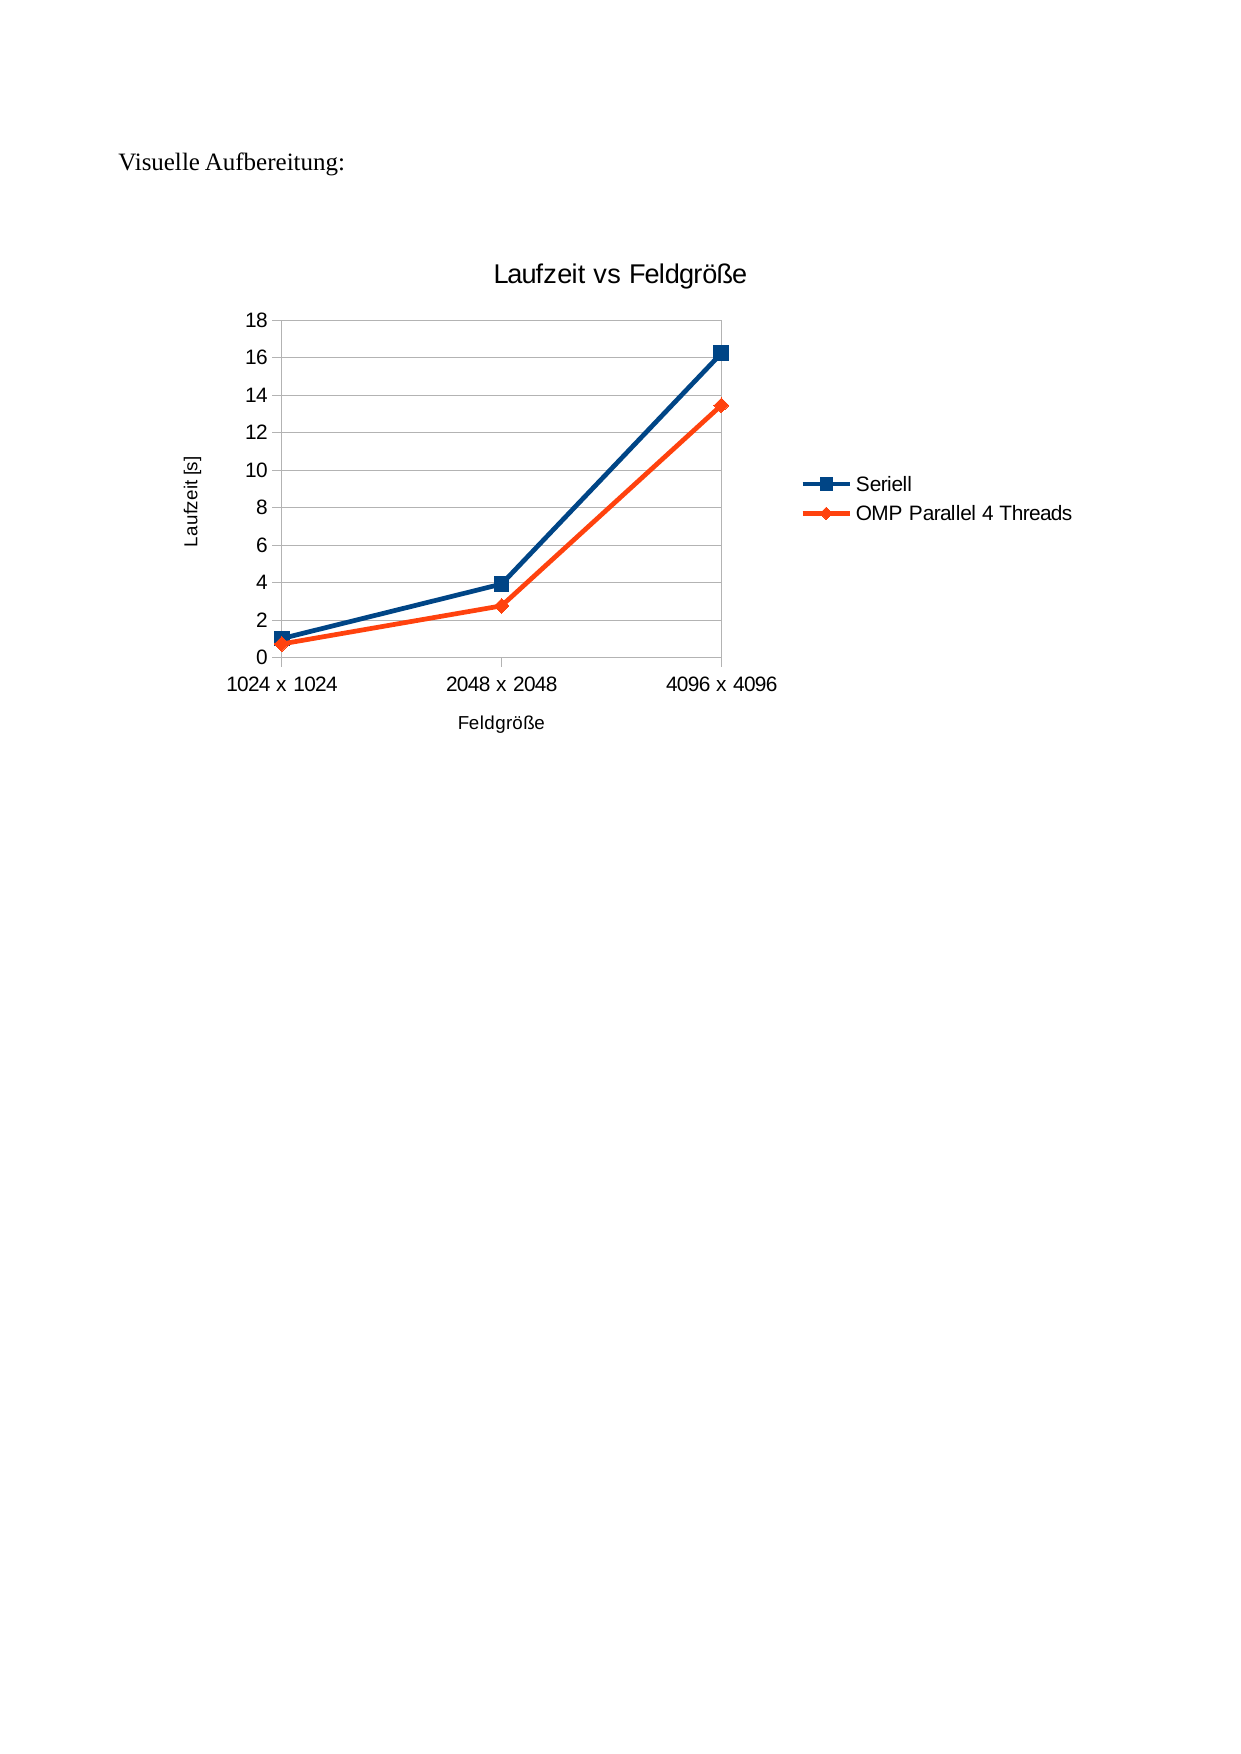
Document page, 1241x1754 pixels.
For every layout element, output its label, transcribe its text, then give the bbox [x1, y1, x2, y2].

text Visuelle Aufbereitung: [118, 147, 1122, 176]
